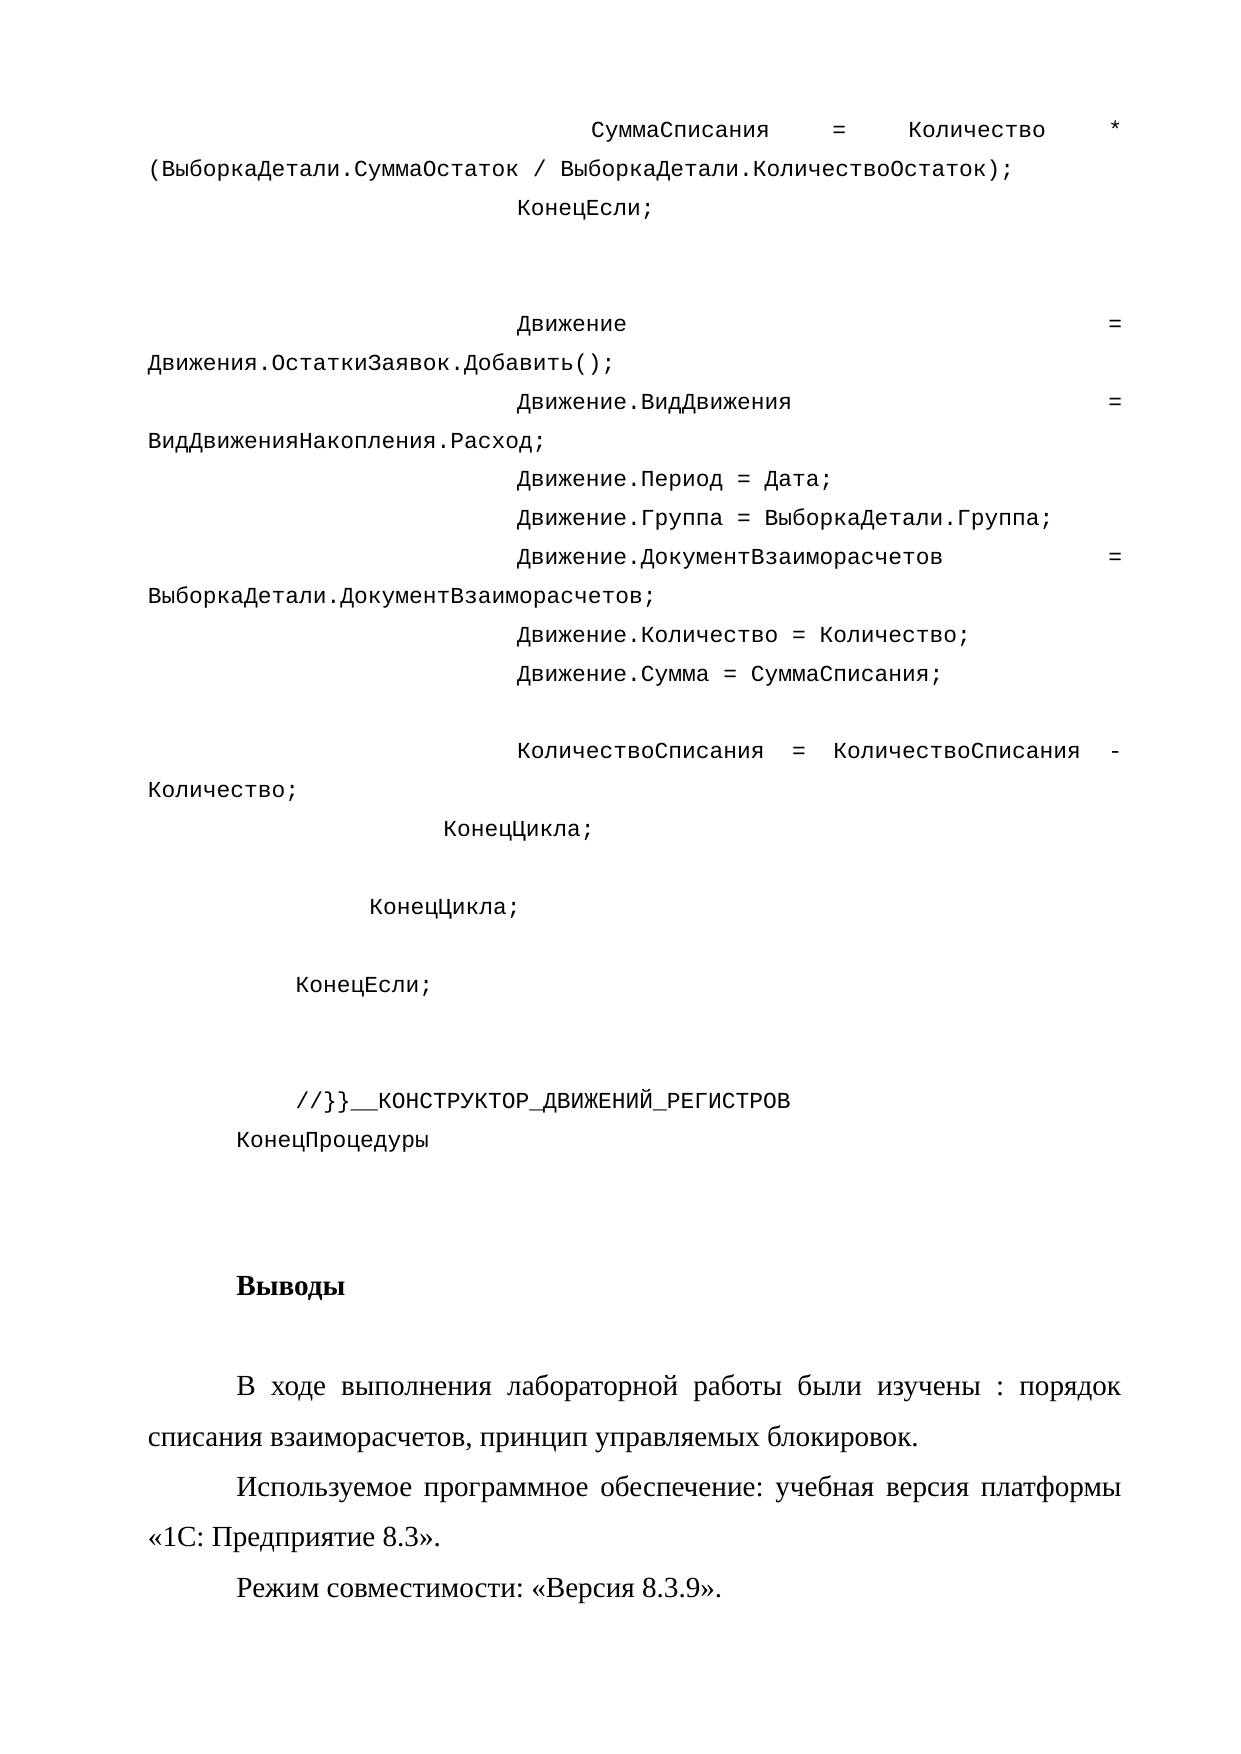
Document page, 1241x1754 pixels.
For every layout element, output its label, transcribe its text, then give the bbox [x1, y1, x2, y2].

text КонецПроцедуры [148, 1128, 1122, 1154]
text Движение.Количество = Количество; [148, 623, 1122, 649]
text КоличествоСписания = КоличествоСписания - Количество; [148, 740, 1122, 804]
text Движение.Группа = ВыборкаДетали.Группа; [148, 507, 1122, 533]
text Движение.ДокументВзаиморасчетов = ВыборкаДетали.ДокументВзаиморасчетов; [148, 546, 1122, 610]
text Режим совместимости: «Версия 8.3.9». [148, 1570, 1122, 1603]
text КонецЦикла; [148, 895, 1122, 921]
text КонецЦикла; [148, 817, 1122, 843]
text КонецЕсли; [148, 196, 1122, 222]
text Выводы [148, 1268, 1122, 1301]
text Движение = Движения.ОстаткиЗаявок.Добавить(); [148, 312, 1122, 377]
text СуммаСписания = Количество * (ВыборкаДетали.СуммаОстаток / ВыборкаДетали.КоличествоОстаток); [148, 118, 1122, 183]
text Используемое программное обеспечение: учебная версия платформы «1С: Предприятие 8.3». [148, 1469, 1122, 1553]
text //}}__КОНСТРУКТОР_ДВИЖЕНИЙ_РЕГИСТРОВ [148, 1089, 1122, 1115]
text Движение.Период = Дата; [148, 468, 1122, 494]
text В ходе выполнения лабораторной работы были изучены : порядок списания взаиморасчетов, принцип управляемых блокировок. [148, 1368, 1122, 1452]
text КонецЕсли; [148, 973, 1122, 999]
text Движение.ВидДвижения = ВидДвиженияНакопления.Расход; [148, 390, 1122, 455]
text Движение.Сумма = СуммаСписания; [148, 662, 1122, 688]
